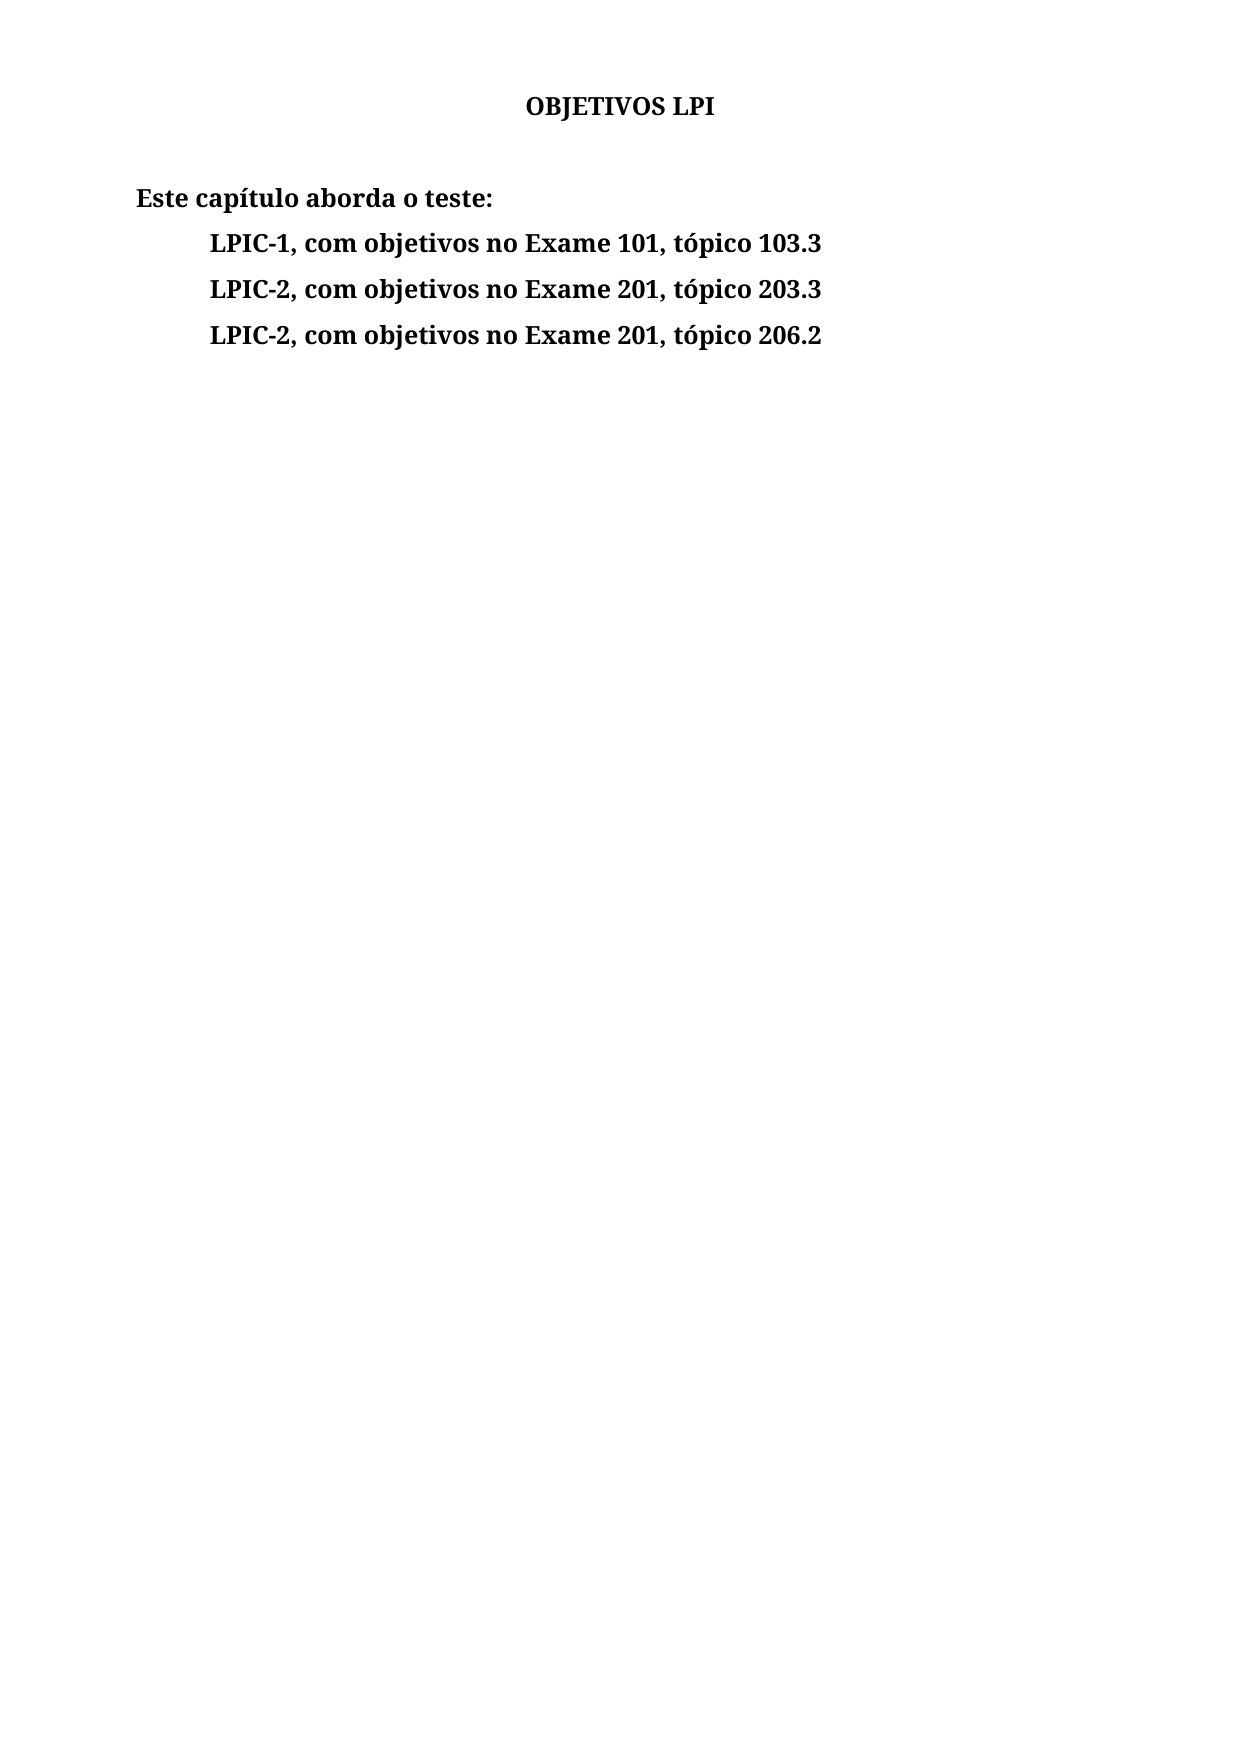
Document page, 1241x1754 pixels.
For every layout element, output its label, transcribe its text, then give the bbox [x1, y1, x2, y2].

text Este capítulo aborda o teste: [136, 180, 1104, 214]
text LPIC-2, com objetivos no Exame 201, tópico 206.2 [136, 318, 1104, 352]
text LPIC-1, com objetivos no Exame 101, tópico 103.3 [136, 226, 1104, 260]
text OBJETIVOS LPI [136, 89, 1104, 123]
text LPIC-2, com objetivos no Exame 201, tópico 203.3 [136, 272, 1104, 306]
